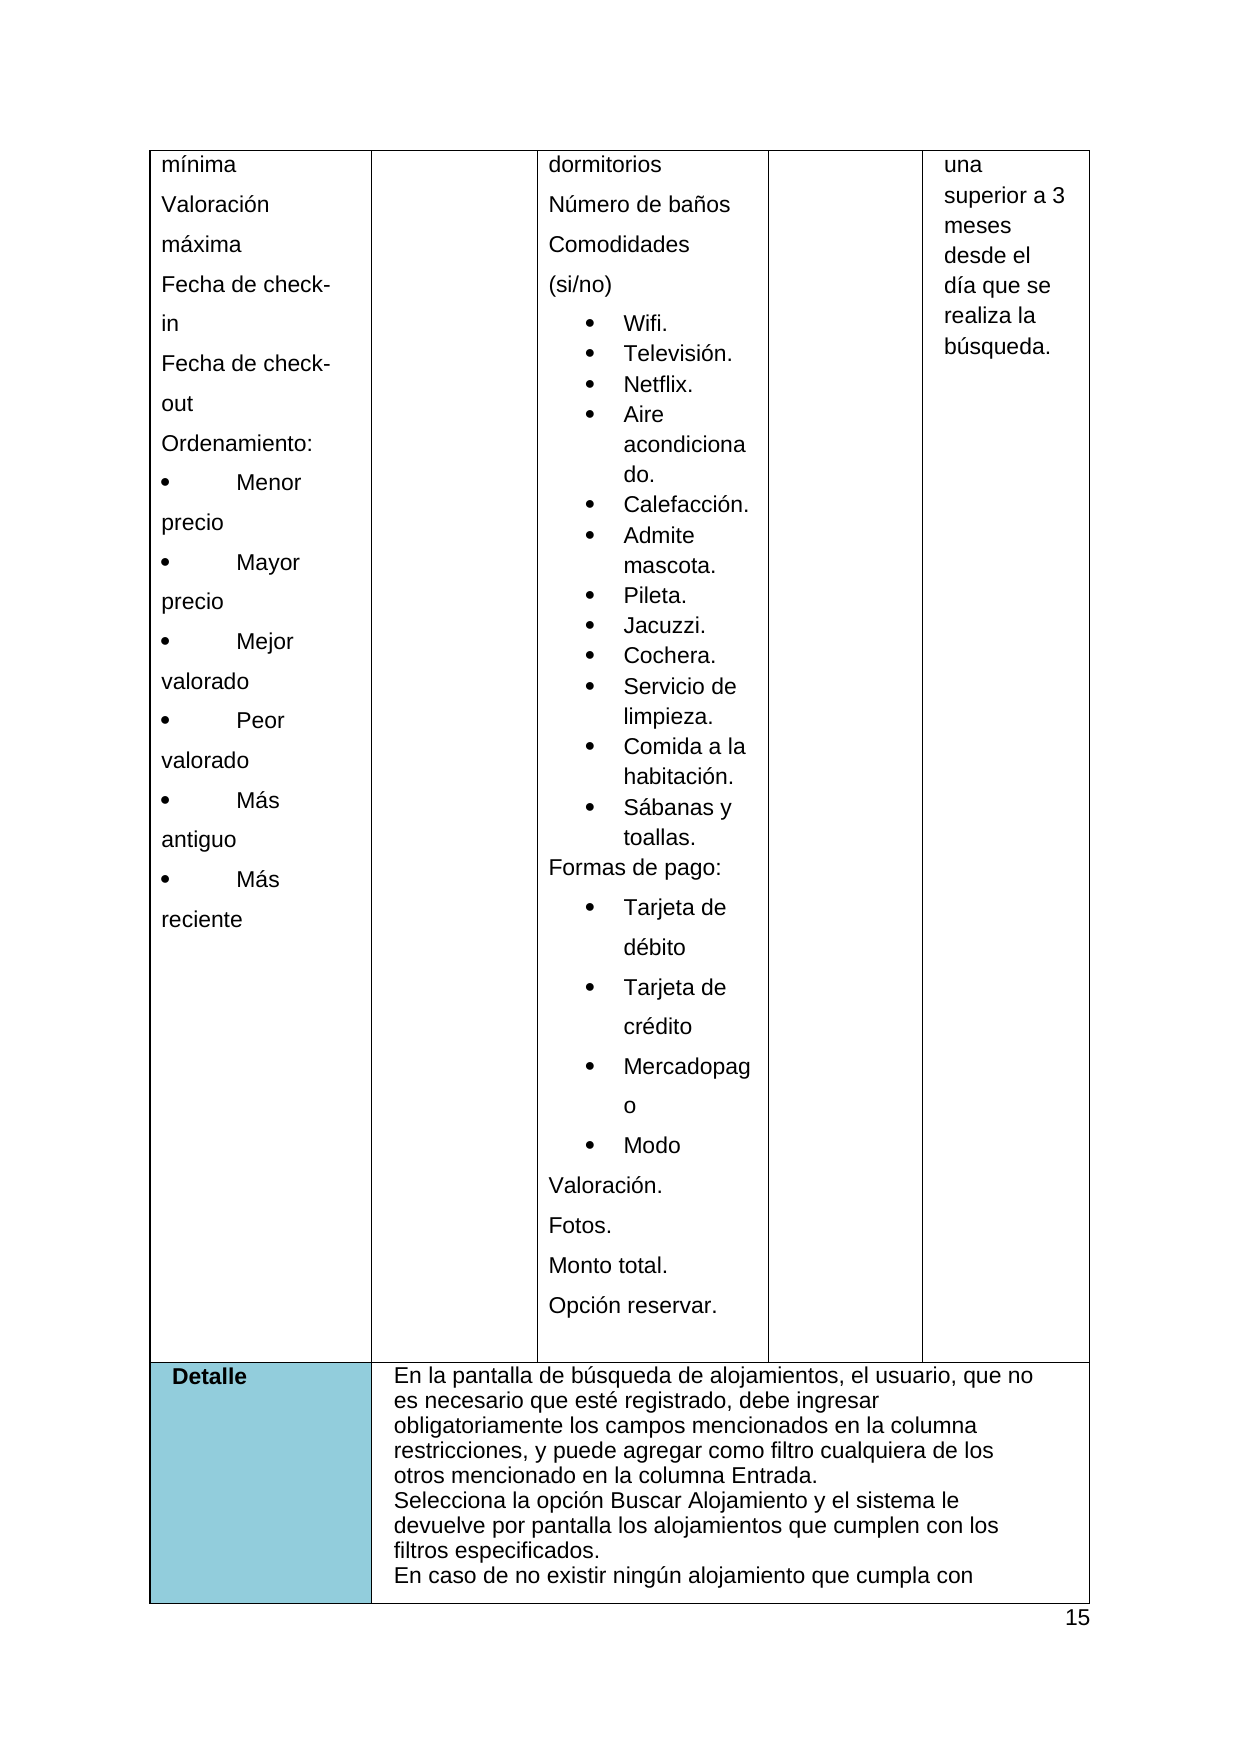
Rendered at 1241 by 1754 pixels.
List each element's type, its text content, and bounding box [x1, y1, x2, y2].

table_cell Alojamientos listados que cumplen con los filtros, en caso de que existan alojamientos que cumplan con esos filtros. Mensaje informando que ningún alojamiento cumple con los filtros especificados. Información del alojamiento: Fecha de check-in Fecha de check-out Ocupación máxima Zona turística Dirección: Calle y número Piso Número de Departamento Localidad Provincia País Número de dormitorios Número de baños Comodidades (si/no) Wifi. Televisión. Netflix. Aire acondicionado. Calefacción. Admite mascota. Pileta. Jacuzzi. Cochera. Servicio de limpieza. Comida a la habitación. Sábanas y toallas. Formas de pago: Tarjeta de débito Tarjeta de crédito Mercadopago Modo Valoración. Fotos. Monto total. Opción reservar. [538, 151, 768, 1362]
table_cell En la pantalla de búsqueda de alojamientos, el usuario, que no es necesario que esté registrado, debe ingresar obligatoriamente los campos mencionados en la columna restricciones, y puede agregar como filtro cualquiera de los otros mencionado en la columna Entrada. Selecciona la opción Buscar Alojamiento y el sistema le devuelve por pantalla los alojamientos que cumplen con los filtros especificados. En caso de no existir ningún alojamiento que cumpla con [372, 1363, 1089, 1603]
table_cell una superior a 3 meses desde el día que se realiza la búsqueda. [923, 151, 1089, 1362]
table_cell [372, 151, 537, 1362]
table_cell mínima Valoración máxima Fecha de check-in Fecha de check-out Ordenamiento: Menor precio Mayor precio Mejor valorado Peor valorado Más antiguo Más reciente [151, 151, 371, 1362]
table_cell [769, 151, 922, 1362]
table_cell Detalle [151, 1363, 371, 1603]
